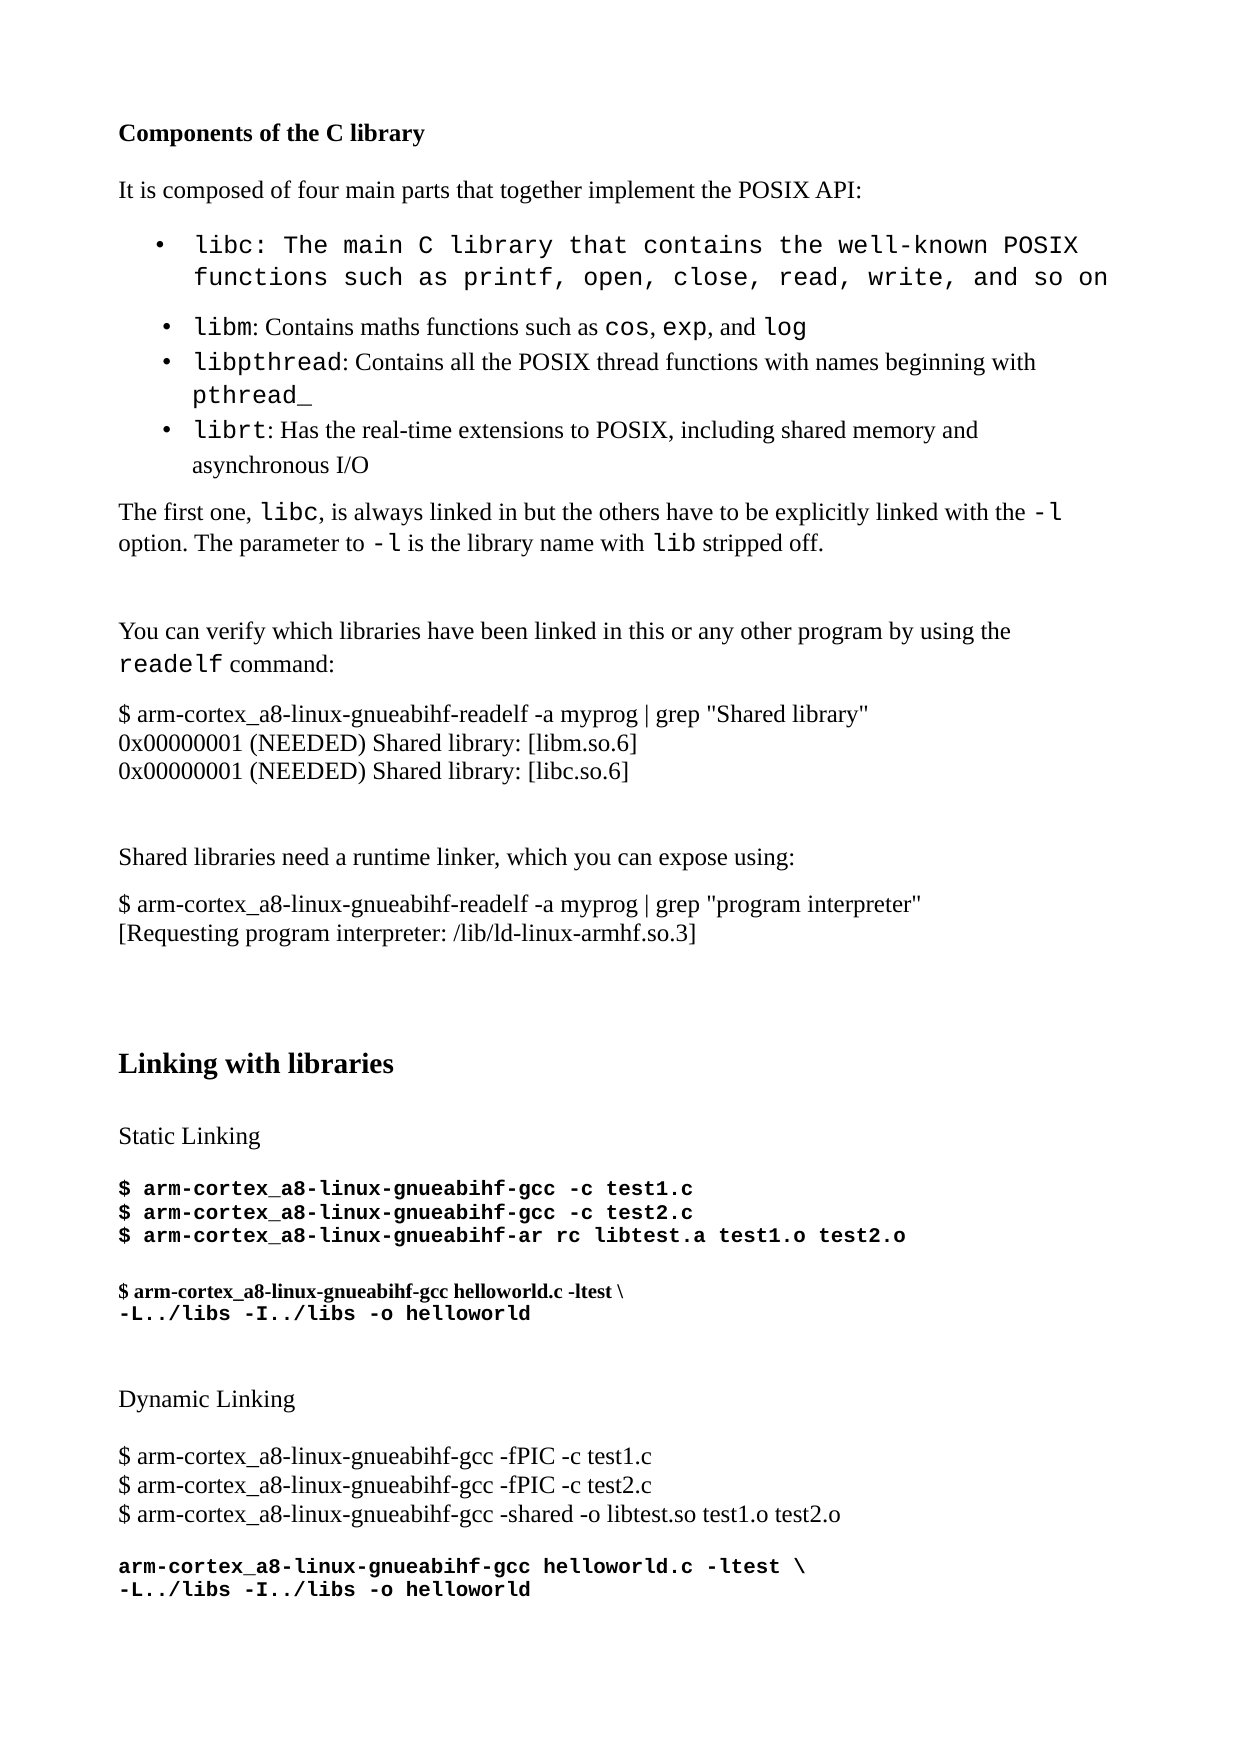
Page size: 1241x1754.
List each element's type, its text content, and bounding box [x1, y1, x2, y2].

list libm: Contains maths functions such as cos, exp, and log [162, 312, 1122, 343]
text $ arm-cortex_a8-linux-gnueabihf-ar rc libtest.a test1.o test2.o [118, 1225, 1122, 1249]
text arm-cortex_a8-linux-gnueabihf-gcc helloworld.c -ltest \ [118, 1556, 1122, 1579]
text [Requesting program interpreter: /lib/ld-linux-armhf.so.3] [118, 918, 1122, 947]
text $ arm-cortex_a8-linux-gnueabihf-gcc helloworld.c -ltest \ [118, 1278, 1122, 1303]
text Components of the C library [118, 118, 1122, 147]
text You can verify which libraries have been linked in this or any other program by using the readelf command: [118, 616, 1122, 680]
text 0x00000001 (NEEDED) Shared library: [libm.so.6] [118, 728, 1122, 756]
text It is composed of four main parts that together implement the POSIX API: [118, 175, 1122, 204]
list librt: Has the real-time extensions to POSIX, including shared memory and asynchronous I/O [162, 415, 1122, 479]
text Shared libraries need a runtime linker, which you can expose using: [118, 842, 1122, 871]
text -L../libs -I../libs -o helloworld [118, 1303, 1122, 1326]
text $ arm-cortex_a8-linux-gnueabihf-gcc -c test2.c [118, 1202, 1122, 1225]
text The first one, libc, is always linked in but the others have to be explicitly linked with the -l option. The parameter to -l is the library name with lib stripped off. [118, 497, 1122, 559]
text Dynamic Linking [118, 1384, 1122, 1413]
text $ arm-cortex_a8-linux-gnueabihf-gcc -fPIC -c test1.c [118, 1441, 1122, 1470]
text Static Linking [118, 1121, 1122, 1150]
list libc: The main C library that contains the well-known POSIX functions such as printf, open, close, read, write, and so on [156, 232, 1122, 293]
text $ arm-cortex_a8-linux-gnueabihf-gcc -c test1.c [118, 1178, 1122, 1202]
text $ arm-cortex_a8-linux-gnueabihf-gcc -shared -o libtest.so test1.o test2.o [118, 1499, 1122, 1527]
text $ arm-cortex_a8-linux-gnueabihf-readelf -a myprog | grep "program interpreter" [118, 889, 1122, 918]
list libpthread: Contains all the POSIX thread functions with names beginning with pthread_ [162, 347, 1122, 411]
text -L../libs -I../libs -o helloworld [118, 1579, 1122, 1603]
text 0x00000001 (NEEDED) Shared library: [libc.so.6] [118, 756, 1122, 785]
subtitle Linking with libraries [118, 1046, 1122, 1080]
text $ arm-cortex_a8-linux-gnueabihf-readelf -a myprog | grep "Shared library" [118, 699, 1122, 728]
text $ arm-cortex_a8-linux-gnueabihf-gcc -fPIC -c test2.c [118, 1470, 1122, 1499]
